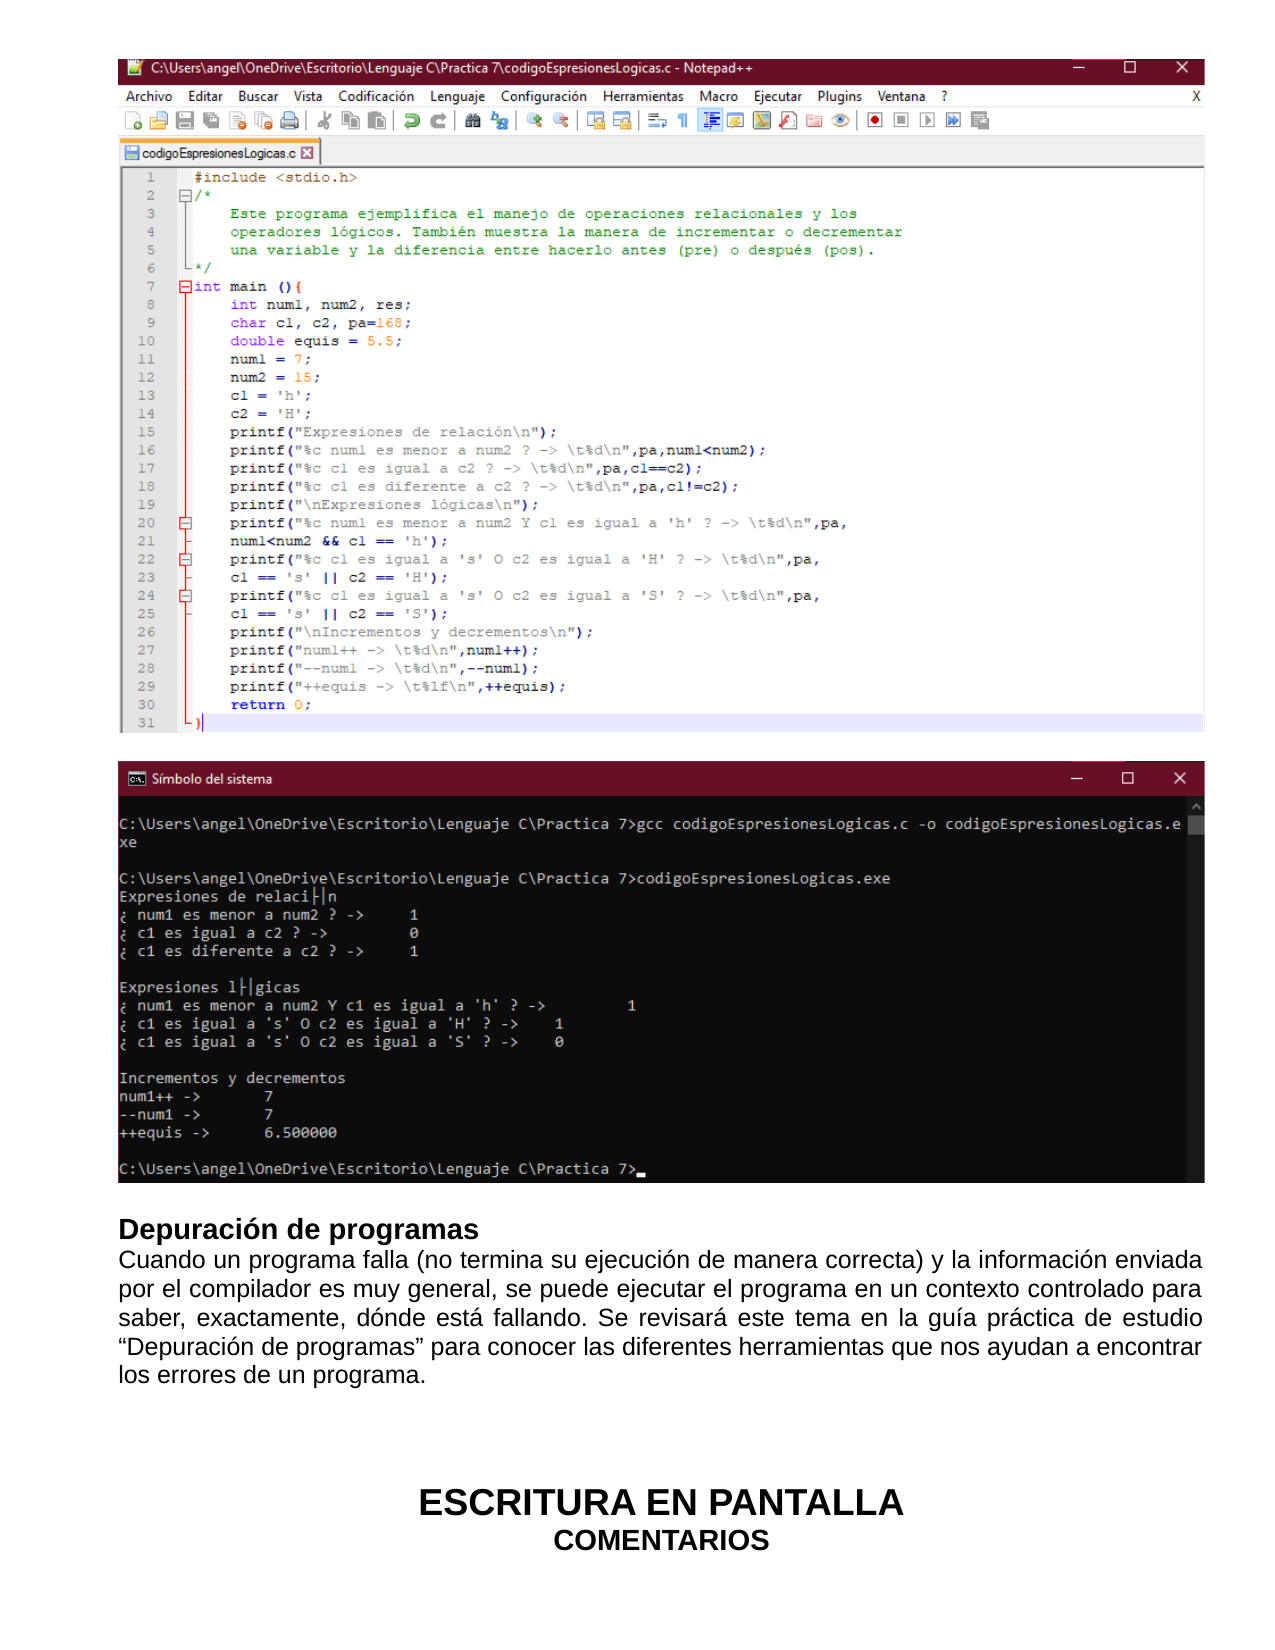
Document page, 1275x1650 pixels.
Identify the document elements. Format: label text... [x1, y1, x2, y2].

text Cuando un programa falla (no termina su ejecución de manera correcta) y la información enviada por el compilador es muy general, se puede ejecutar el programa en un contexto controlado para saber, exactamente, dónde está fallando. Se revisará este tema en la guía práctica de estudio “Depuración de programas” para conocer las diferentes herramientas que nos ayudan a encontrar los errores de un programa. [118, 1245, 1205, 1389]
text Depuración de programas [118, 1212, 1205, 1245]
text ESCRITURA EN PANTALLA [118, 1480, 1205, 1523]
text COMENTARIOS [118, 1523, 1205, 1557]
